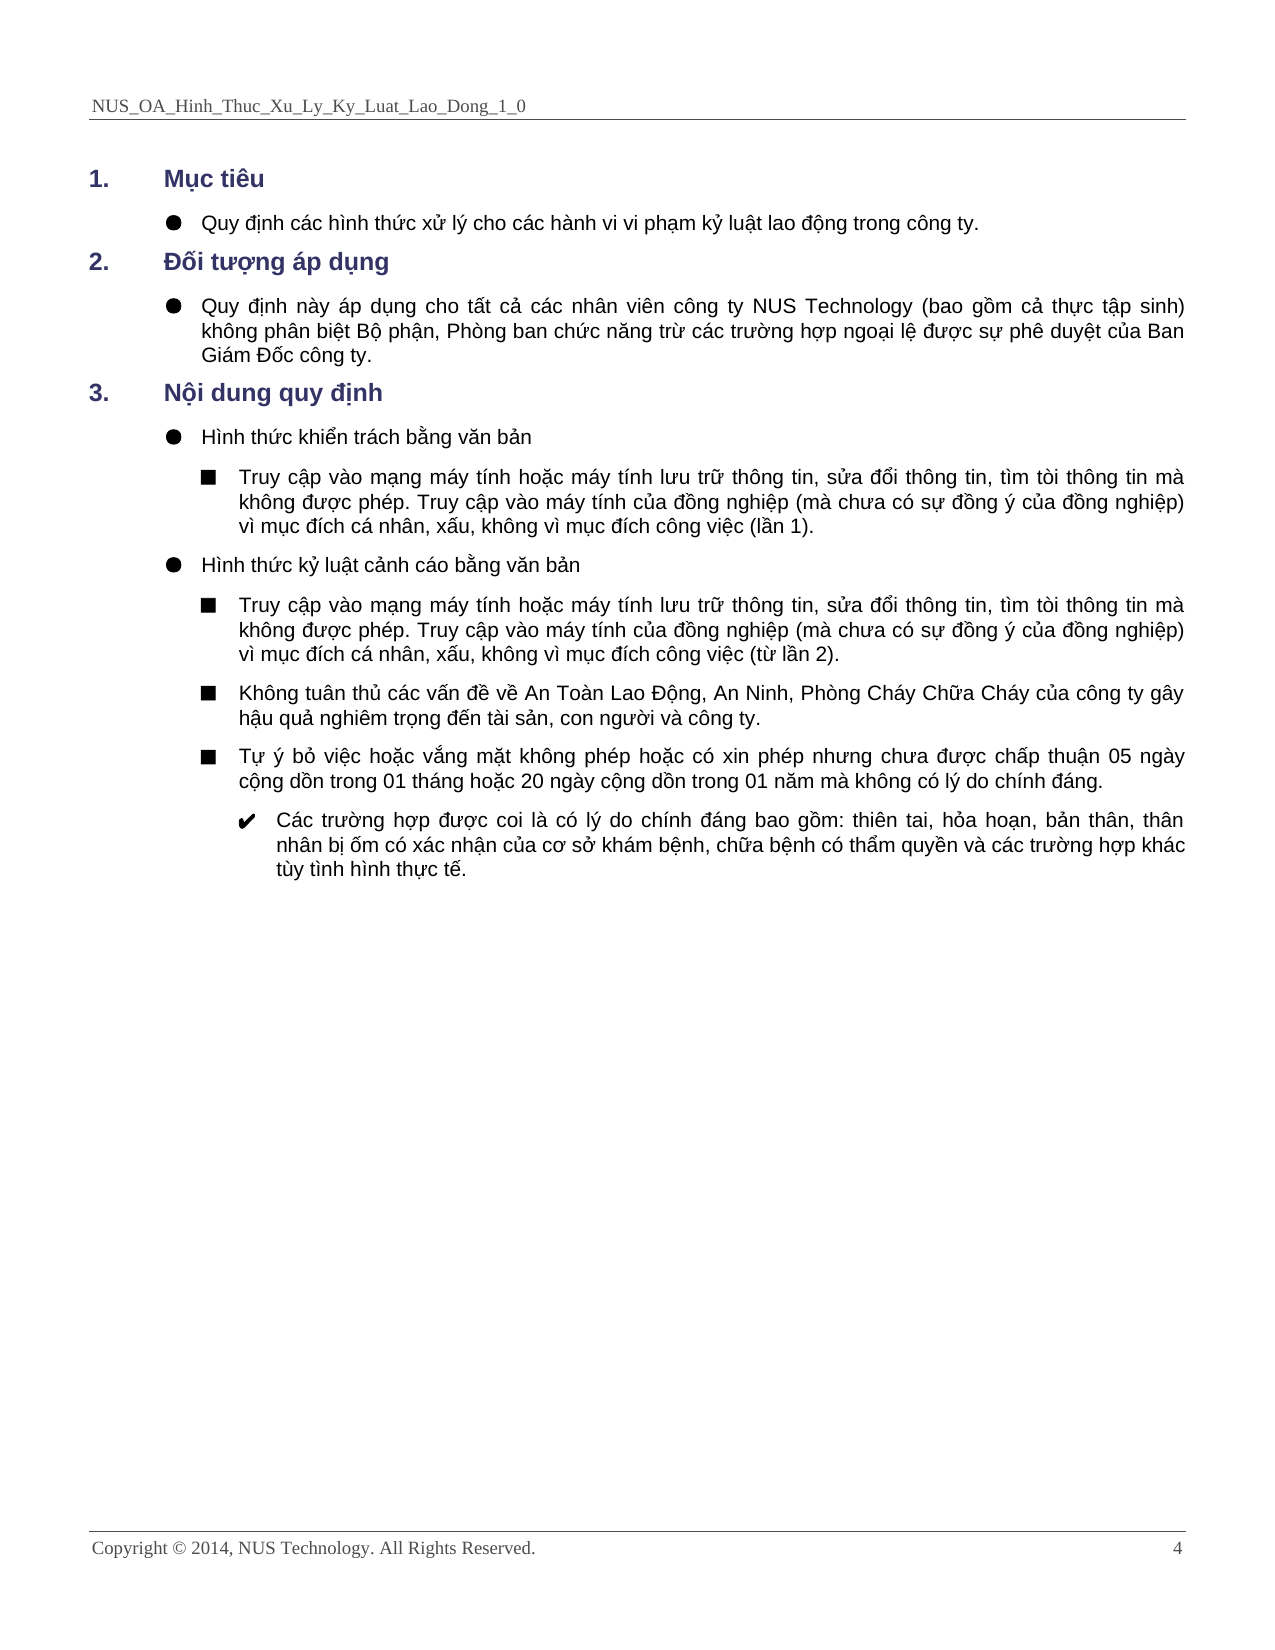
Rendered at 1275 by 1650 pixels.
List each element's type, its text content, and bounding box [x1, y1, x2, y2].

list Tự ý bỏ việc hoặc vắng mặt không phép hoặc có xin phép nhưng chưa được chấp thuận 05 ngày cộng dồn trong 01 tháng hoặc 20 ngày cộng dồn trong 01 năm mà không có lý do chính đáng. [201, 744, 1186, 793]
list Không tuân thủ các vấn đề về An Toàn Lao Động, An Ninh, Phòng Cháy Chữa Cháy của công ty gây hậu quả nghiêm trọng đến tài sản, con người và công ty. [201, 680, 1186, 729]
list Các trường hợp được coi là có lý do chính đáng bao gồm: thiên tai, hỏa hoạn, bản thân, thân nhân bị ốm có xác nhận của cơ sở khám bệnh, chữa bệnh có thẩm quyền và các trường hợp khác tùy tình hình thực tế. [238, 808, 1186, 881]
list Quy định các hình thức xử lý cho các hành vi vi phạm kỷ luật lao động trong công ty. [163, 210, 1186, 235]
list Truy cập vào mạng máy tính hoặc máy tính lưu trữ thông tin, sửa đổi thông tin, tìm tòi thông tin mà không được phép. Truy cập vào máy tính của đồng nghiệp (mà chưa có sự đồng ý của đồng nghiệp) vì mục đích cá nhân, xấu, không vì mục đích công việc (lần 1). [201, 464, 1186, 537]
subtitle Mục tiêu [88, 164, 1186, 193]
list Hình thức khiển trách bằng văn bản [163, 424, 1186, 449]
list Quy định này áp dụng cho tất cả các nhân viên công ty NUS Technology (bao gồm cả thực tập sinh) không phân biệt Bộ phận, Phòng ban chức năng trừ các trường hợp ngoại lệ được sự phê duyệt của Ban Giám Đốc công ty. [163, 293, 1186, 366]
list Hình thức kỷ luật cảnh cáo bằng văn bản [163, 552, 1186, 577]
list Truy cập vào mạng máy tính hoặc máy tính lưu trữ thông tin, sửa đổi thông tin, tìm tòi thông tin mà không được phép. Truy cập vào máy tính của đồng nghiệp (mà chưa có sự đồng ý của đồng nghiệp) vì mục đích cá nhân, xấu, không vì mục đích công việc (từ lần 2). [201, 592, 1186, 665]
subtitle Nội dung quy định [88, 378, 1186, 407]
subtitle Đối tượng áp dụng [88, 247, 1186, 276]
